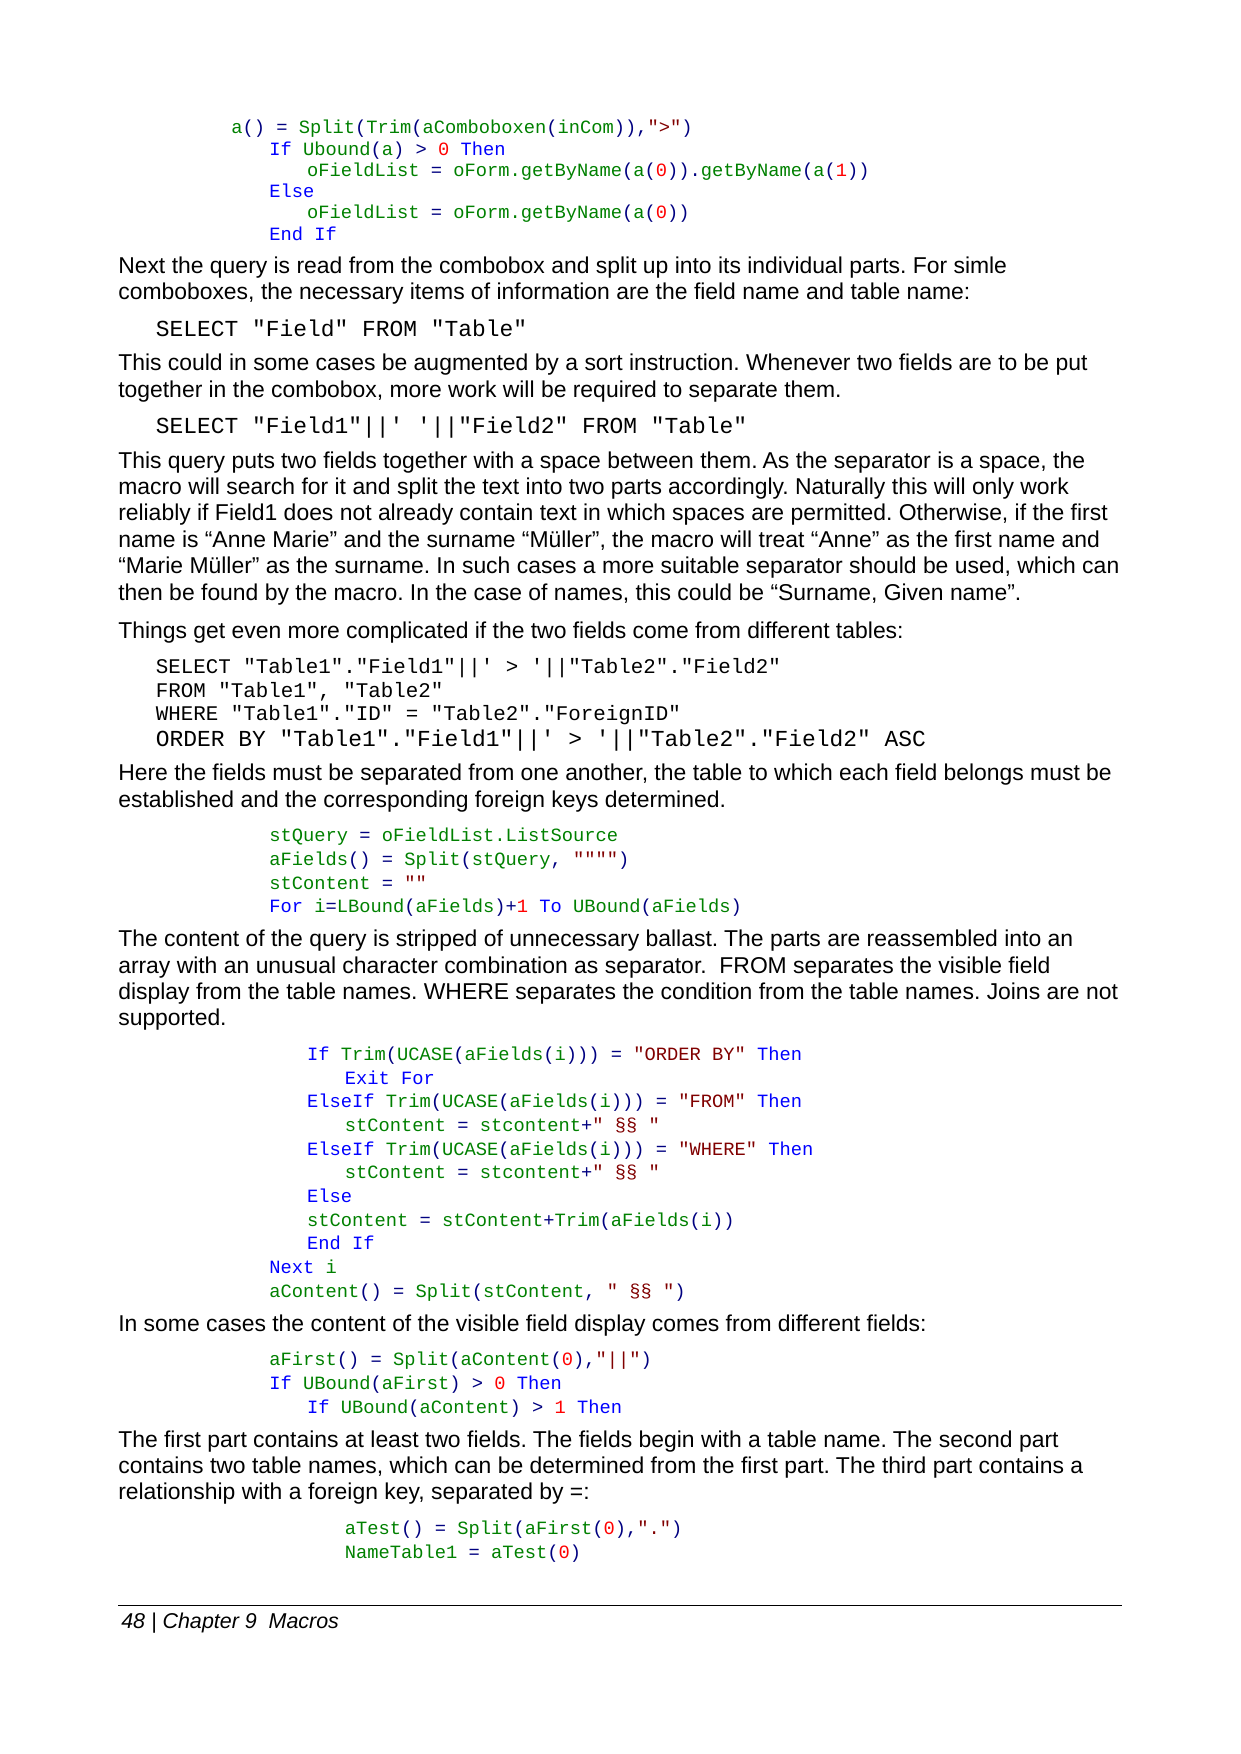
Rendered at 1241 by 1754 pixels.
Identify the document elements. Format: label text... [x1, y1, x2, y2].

text a() = Split(Trim(aComboboxen(inCom)),">") [156, 118, 1122, 139]
text ElseIf Trim(UCASE(aFields(i))) = "WHERE" Then [156, 1138, 1122, 1161]
text This could in some cases be augmented by a sort instruction. Whenever two fields are to be put together in the combobox, more work will be required to separate them. [118, 349, 1122, 402]
text SELECT "Field1"||' '||"Field2" FROM "Table" [156, 414, 1122, 440]
text SELECT "Field" FROM "Table" [156, 317, 1122, 343]
text aContent() = Split(stContent, " §§ ") [156, 1280, 1122, 1303]
text This query puts two fields together with a space between them. As the separator is a space, the macro will search for it and split the text into two parts accordingly. Naturally this will only work reliably if Field1 does not already contain text in which spaces are permitted. Otherwise, if the first name is “Anne Marie” and the surname “Müller”, the macro will treat “Anne” as the first name and “Marie Müller” as the surname. In such cases a more suitable separator should be used, which can then be found by the macro. In the case of names, this could be “Surname, Given name”. [118, 447, 1122, 605]
text aTest() = Split(aFirst(0),".") [156, 1517, 1122, 1541]
text Else [156, 182, 1122, 203]
text Things get even more complicated if the two fields come from different tables: [118, 617, 1122, 644]
text Else [156, 1185, 1122, 1209]
text End If [156, 224, 1122, 246]
text stContent = "" [156, 872, 1122, 895]
text If UBound(aContent) > 1 Then [156, 1396, 1122, 1419]
text If Trim(UCASE(aFields(i))) = "ORDER BY" Then [156, 1043, 1122, 1067]
text stContent = stcontent+" §§ " [156, 1161, 1122, 1185]
text For i=LBound(aFields)+1 To UBound(aFields) [156, 895, 1122, 919]
text ORDER BY "Table1"."Field1"||' > '||"Table2"."Field2" ASC [156, 727, 1122, 753]
text stContent = stcontent+" §§ " [156, 1114, 1122, 1138]
text Here the fields must be separated from one another, the table to which each field belongs must be established and the corresponding foreign keys determined. [118, 759, 1122, 812]
text The first part contains at least two fields. The fields begin with a table name. The second part contains two table names, which can be determined from the first part. The third part contains a relationship with a foreign key, separated by =: [118, 1426, 1122, 1505]
text Exit For [156, 1067, 1122, 1091]
text SELECT "Table1"."Field1"||' > '||"Table2"."Field2" [156, 656, 1122, 680]
text ElseIf Trim(UCASE(aFields(i))) = "FROM" Then [156, 1091, 1122, 1114]
text FROM "Table1", "Table2" [156, 680, 1122, 703]
text aFirst() = Split(aContent(0),"||") [156, 1348, 1122, 1372]
text oFieldList = oForm.getByName(a(0)).getByName(a(1)) [156, 161, 1122, 182]
text oFieldList = oForm.getByName(a(0)) [156, 203, 1122, 224]
text NameTable1 = aTest(0) [156, 1541, 1122, 1564]
text stContent = stContent+Trim(aFields(i)) [156, 1209, 1122, 1232]
text In some cases the content of the visible field display comes from different fields: [118, 1309, 1122, 1336]
text stQuery = oFieldList.ListSource [156, 824, 1122, 848]
text Next the query is read from the combobox and split up into its individual parts. For simle comboboxes, the necessary items of information are the field name and table name: [118, 252, 1122, 304]
text WHERE "Table1"."ID" = "Table2"."ForeignID" [156, 703, 1122, 727]
text If UBound(aFirst) > 0 Then [156, 1372, 1122, 1396]
text The content of the query is stripped of unnecessary ballast. The parts are reassembled into an array with an unusual character combination as separator. FROM separates the visible field display from the table names. WHERE separates the condition from the table names. Joins are not supported. [118, 925, 1122, 1031]
text End If [156, 1232, 1122, 1256]
text Next i [156, 1256, 1122, 1280]
text aFields() = Split(stQuery, """") [156, 848, 1122, 872]
text If Ubound(a) > 0 Then [156, 139, 1122, 161]
